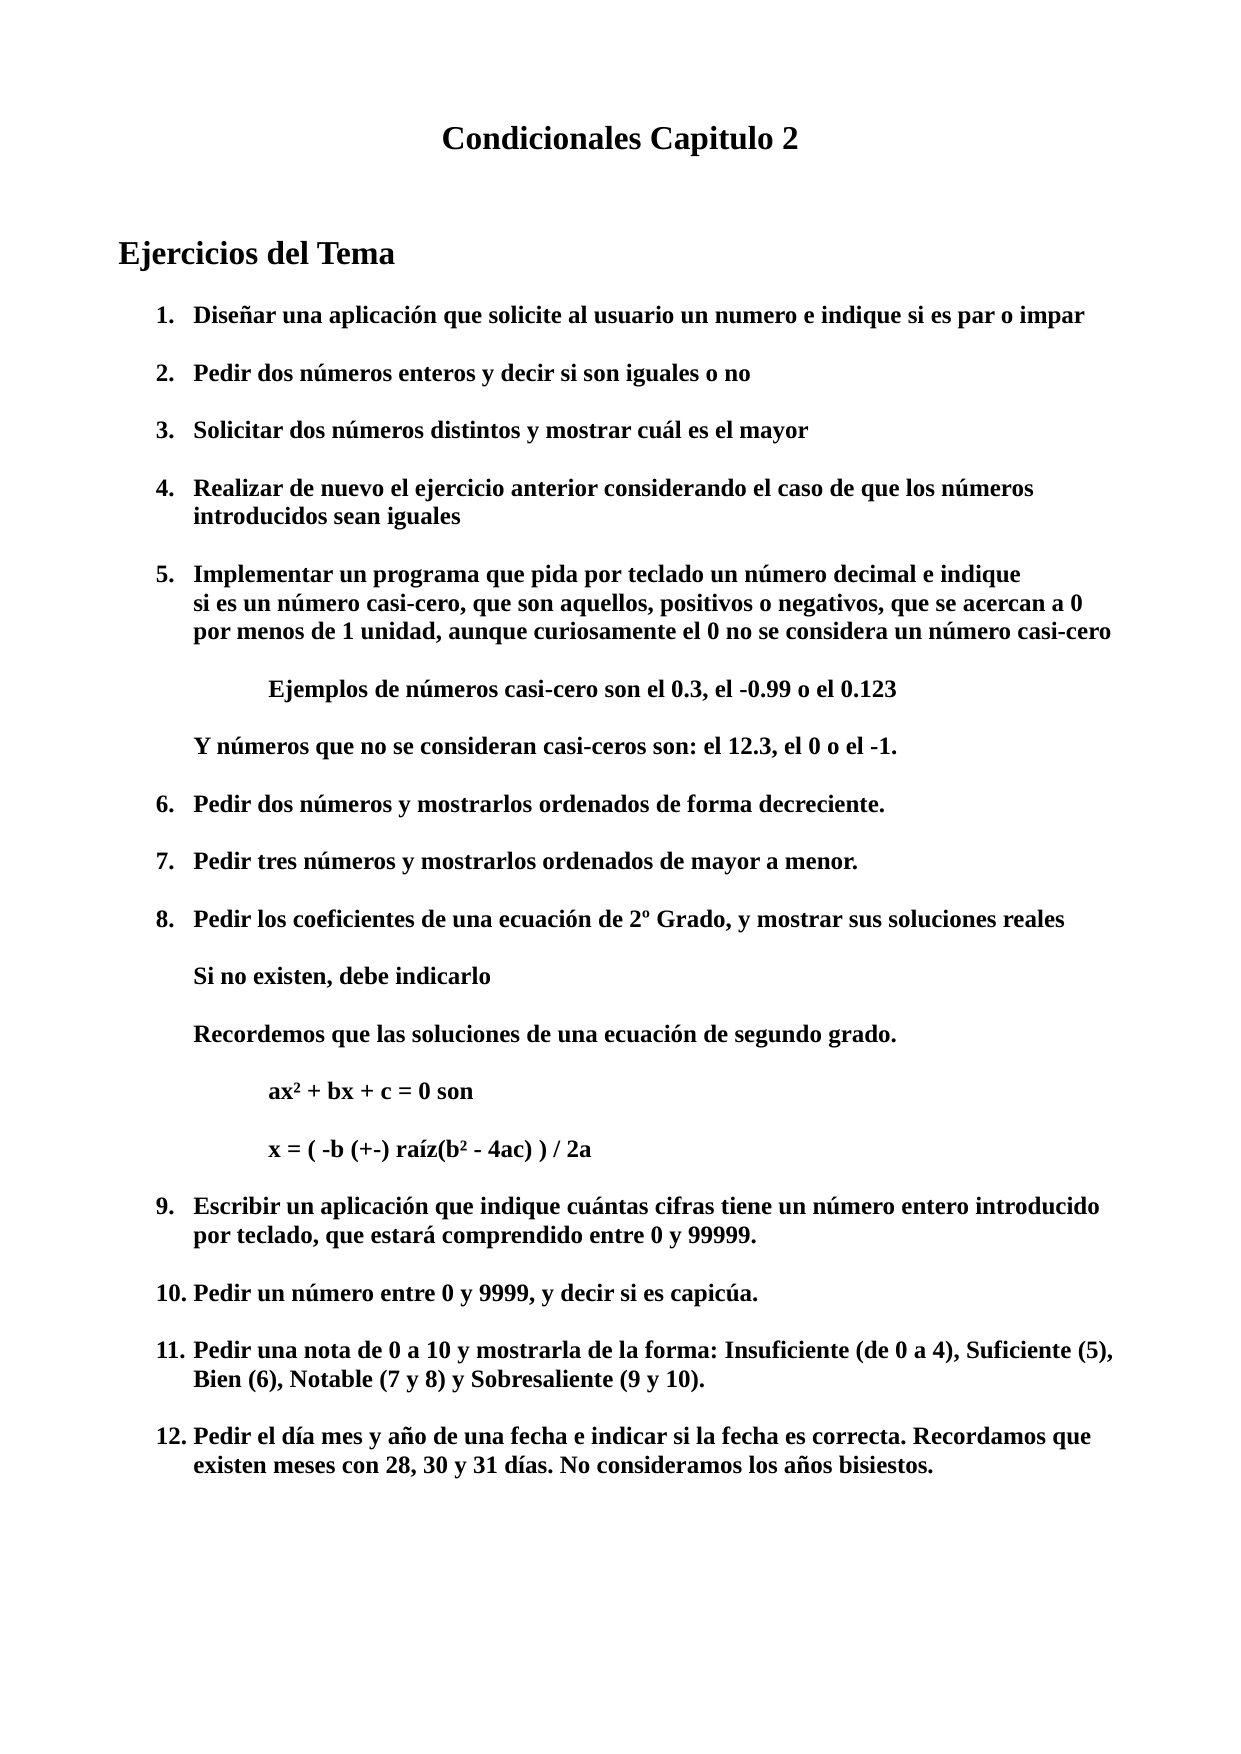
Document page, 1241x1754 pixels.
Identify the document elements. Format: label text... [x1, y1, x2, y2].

list ax² + bx + c = 0 son [231, 1076, 1122, 1105]
list Realizar de nuevo el ejercicio anterior considerando el caso de que los números introducidos sean iguales [156, 473, 1122, 530]
list Y números que no se consideran casi-ceros son: el 12.3, el 0 o el -1. [156, 731, 1122, 760]
list si es un número casi-cero, que son aquellos, positivos o negativos, que se acercan a 0 por menos de 1 unidad, aunque curiosamente el 0 no se considera un número casi-cero [156, 588, 1122, 645]
list Diseñar una aplicación que solicite al usuario un numero e indique si es par o impar [156, 300, 1122, 329]
text Condicionales Capitulo 2 [118, 118, 1122, 156]
list Pedir dos números y mostrarlos ordenados de forma decreciente. [156, 789, 1122, 818]
list Pedir dos números enteros y decir si son iguales o no [156, 358, 1122, 386]
list Pedir tres números y mostrarlos ordenados de mayor a menor. [156, 846, 1122, 875]
list Implementar un programa que pida por teclado un número decimal e indique [156, 559, 1122, 588]
list Ejemplos de números casi-cero son el 0.3, el -0.99 o el 0.123 [231, 674, 1122, 703]
list Escribir un aplicación que indique cuántas cifras tiene un número entero introducido por teclado, que estará comprendido entre 0 y 99999. [156, 1191, 1122, 1249]
list Si no existen, debe indicarlo [156, 961, 1122, 990]
list Pedir el día mes y año de una fecha e indicar si la fecha es correcta. Recordamos que existen meses con 28, 30 y 31 días. No consideramos los años bisiestos. [156, 1421, 1122, 1479]
text Ejercicios del Tema [118, 233, 1122, 271]
list Recordemos que las soluciones de una ecuación de segundo grado. [156, 1019, 1122, 1048]
list Pedir los coeficientes de una ecuación de 2º Grado, y mostrar sus soluciones reales [156, 904, 1122, 933]
list Pedir un número entre 0 y 9999, y decir si es capicúa. [156, 1278, 1122, 1306]
list x = ( -b (+-) raíz(b² - 4ac) ) / 2a [231, 1134, 1122, 1163]
list Solicitar dos números distintos y mostrar cuál es el mayor [156, 415, 1122, 444]
list Pedir una nota de 0 a 10 y mostrarla de la forma: Insuficiente (de 0 a 4), Suficiente (5), Bien (6), Notable (7 y 8) y Sobresaliente (9 y 10). [156, 1335, 1122, 1393]
